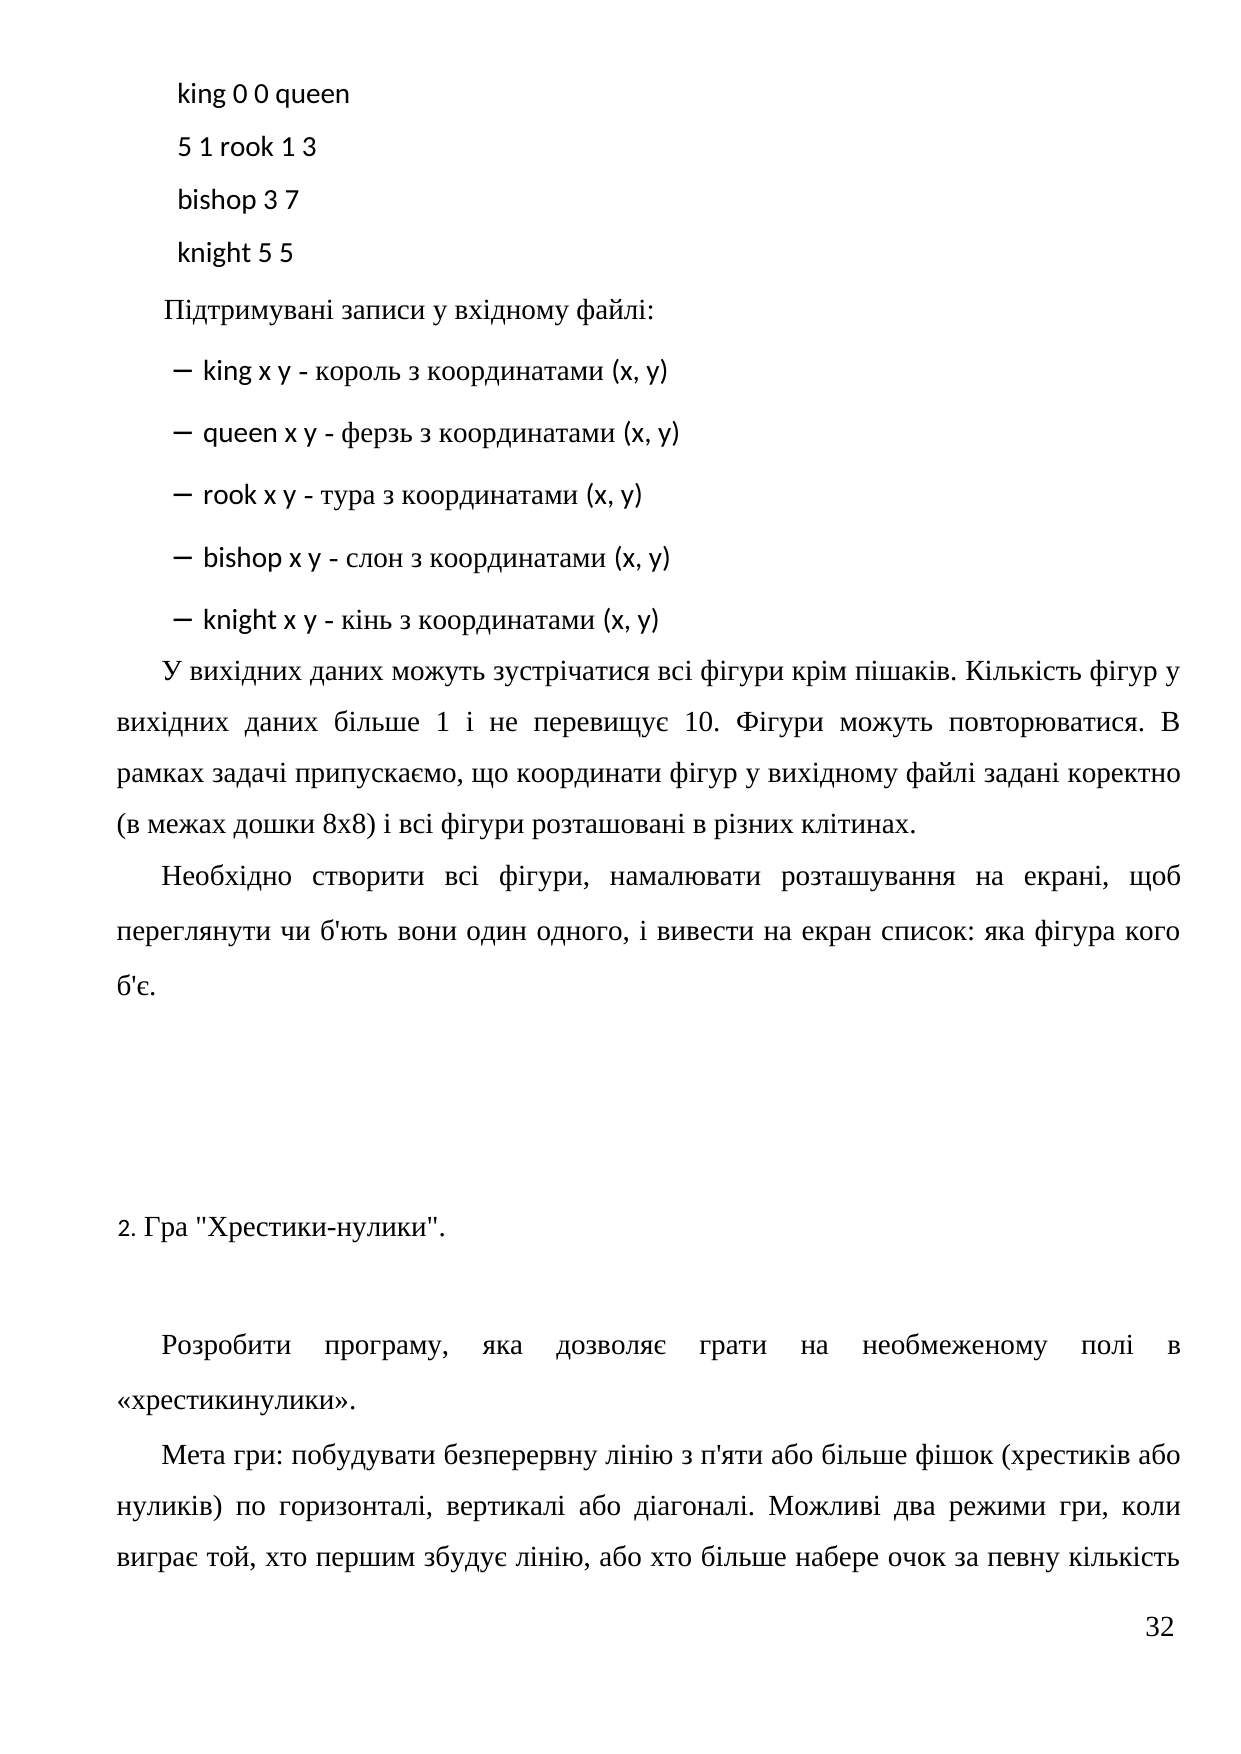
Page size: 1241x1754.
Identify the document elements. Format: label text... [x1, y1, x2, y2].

text Розробити програму, яка дозволяє грати на необмеженому полі в «хрестикинулики». [116, 1327, 1182, 1415]
text Необхідно створити всі фігури, намалювати розташування на екрані, щоб переглянути чи б'ють вони один одного, і вивести на екран список: яка фігура кого б'є. [116, 858, 1182, 1002]
text − king x y - король з координатами (x, y) [170, 349, 1182, 389]
text − knight x y - кінь з координатами (x, y) [170, 598, 1182, 638]
text − rook x y - тура з координатами (x, y) [170, 474, 1182, 513]
text 2. Гра "Хрестики-нулики". [117, 1209, 1182, 1242]
text Мета гри: побудувати безперервну лінію з п'яти або більше фішок (хрестиків або нуликів) по горизонталі, вертикалі або діагоналі. Можливі два режими гри, коли виграє той, хто першим збудує лінію, або хто більше набере очок за певну кількість [116, 1437, 1182, 1572]
text У вихідних даних можуть зустрічатися всі фігури крім пішаків. Кількість фігур у вихідних даних більше 1 і не перевищує 10. Фігури можуть повторюватися. В рамках задачі припускаємо, що координати фігур у вихідному файлі задані коректно (в межах дошки 8x8) і всі фігури розташовані в різних клітинах. [116, 653, 1182, 840]
text Підтримувані записи у вхідному файлі: [163, 292, 1182, 325]
text − queen x y - ферзь з координатами (x, y) [170, 411, 1182, 451]
text − bishop x y - слон з координатами (x, y) [170, 536, 1182, 576]
text king 0 0 queen 5 1 rook 1 3 bishop 3 7 knight 5 5 [177, 75, 350, 270]
